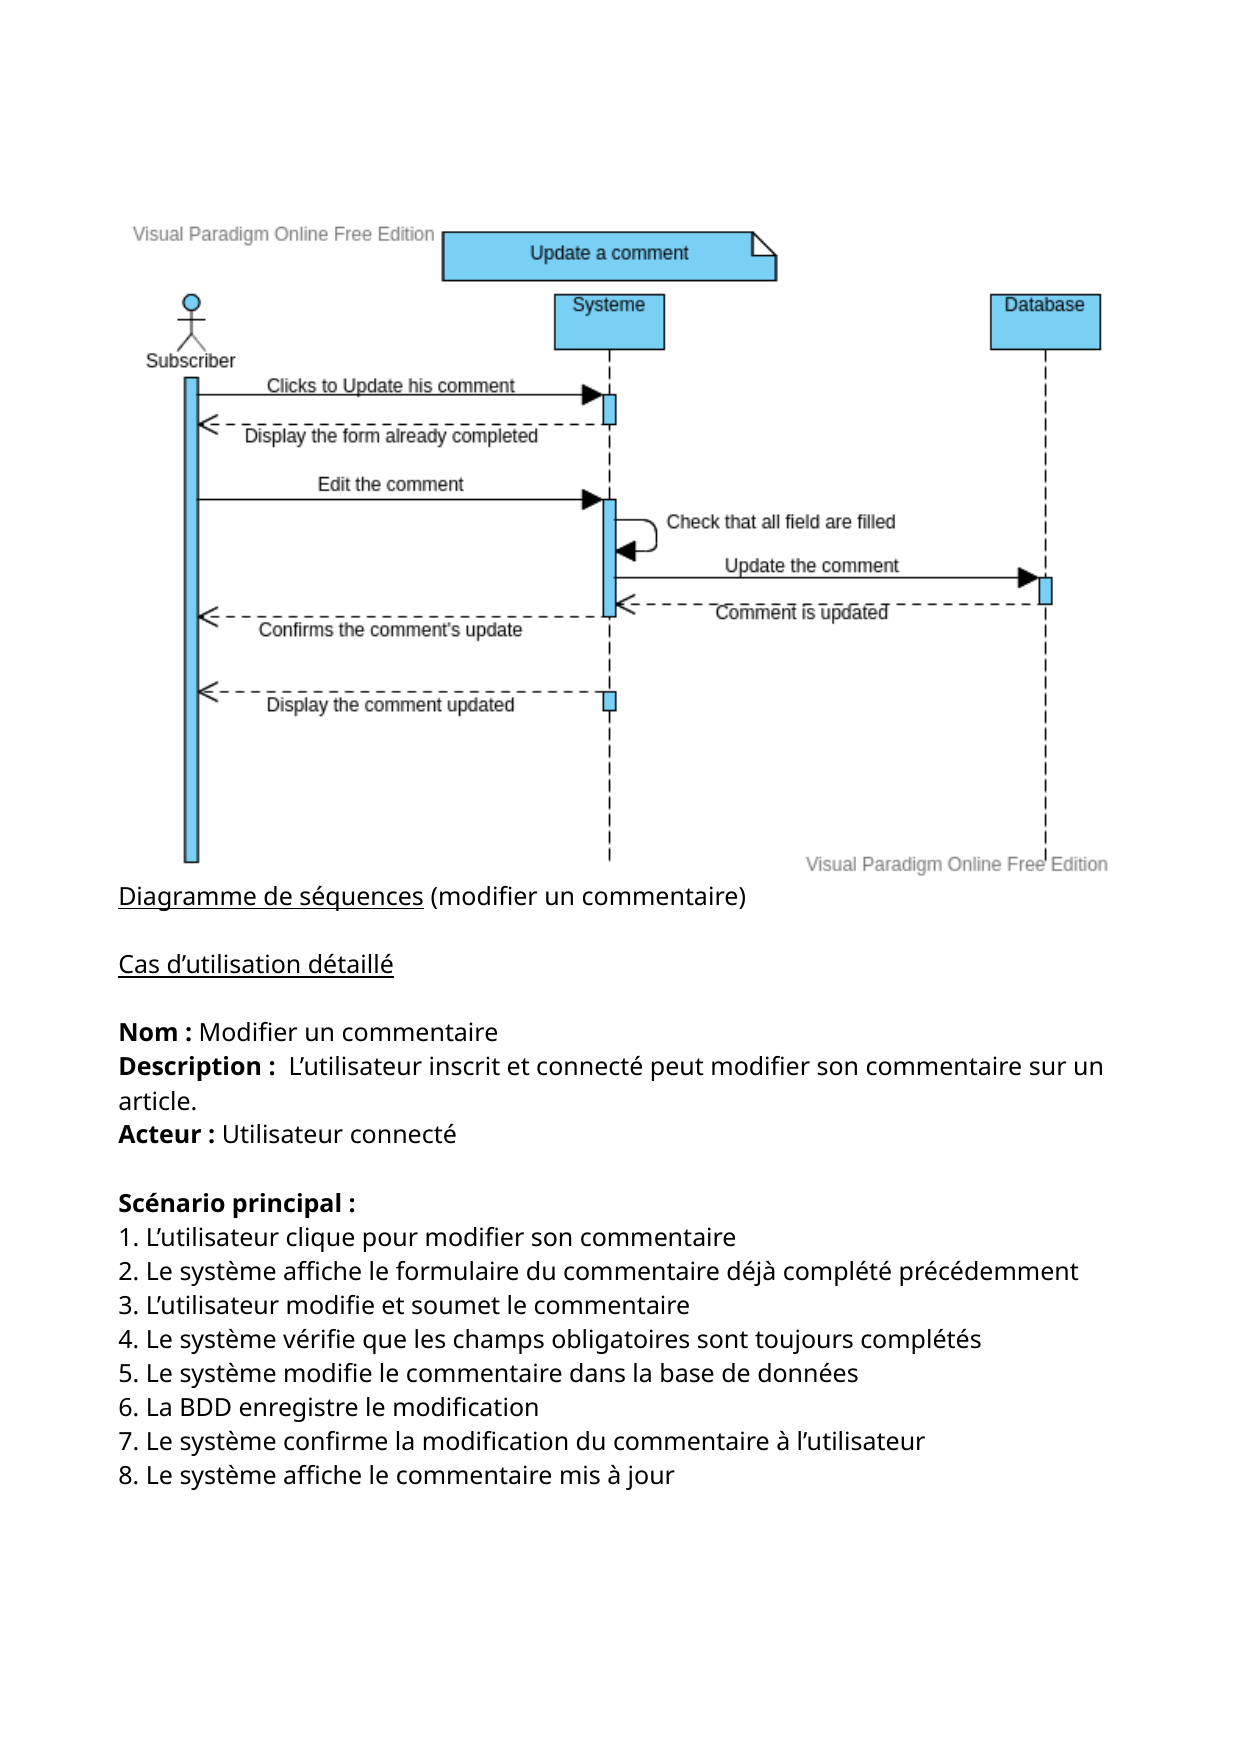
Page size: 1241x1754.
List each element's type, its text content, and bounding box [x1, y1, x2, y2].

text 7. Le système confirme la modification du commentaire à l’utilisateur [118, 1424, 1122, 1458]
text 8. Le système affiche le commentaire mis à jour [118, 1458, 1122, 1492]
text 2. Le système affiche le formulaire du commentaire déjà complété précédemment [118, 1253, 1122, 1287]
text 3. L’utilisateur modifie et soumet le commentaire [118, 1287, 1122, 1322]
text Scénario principal : [118, 1185, 1122, 1219]
text Description : L’utilisateur inscrit et connecté peut modifier son commentaire sur un article. [118, 1049, 1122, 1117]
text Acteur : Utilisateur connecté [118, 1117, 1122, 1151]
text 5. Le système modifie le commentaire dans la base de données [118, 1356, 1122, 1390]
text 1. L’utilisateur clique pour modifier son commentaire [118, 1219, 1122, 1253]
text Nom : Modifier un commentaire [118, 1015, 1122, 1049]
picture [123, 216, 1117, 879]
text 6. La BDD enregistre le modification [118, 1390, 1122, 1424]
text Cas d’utilisation détaillé [118, 947, 1122, 981]
text 4. Le système vérifie que les champs obligatoires sont toujours complétés [118, 1322, 1122, 1356]
text Diagramme de séquences (modifier un commentaire) [118, 186, 1122, 913]
